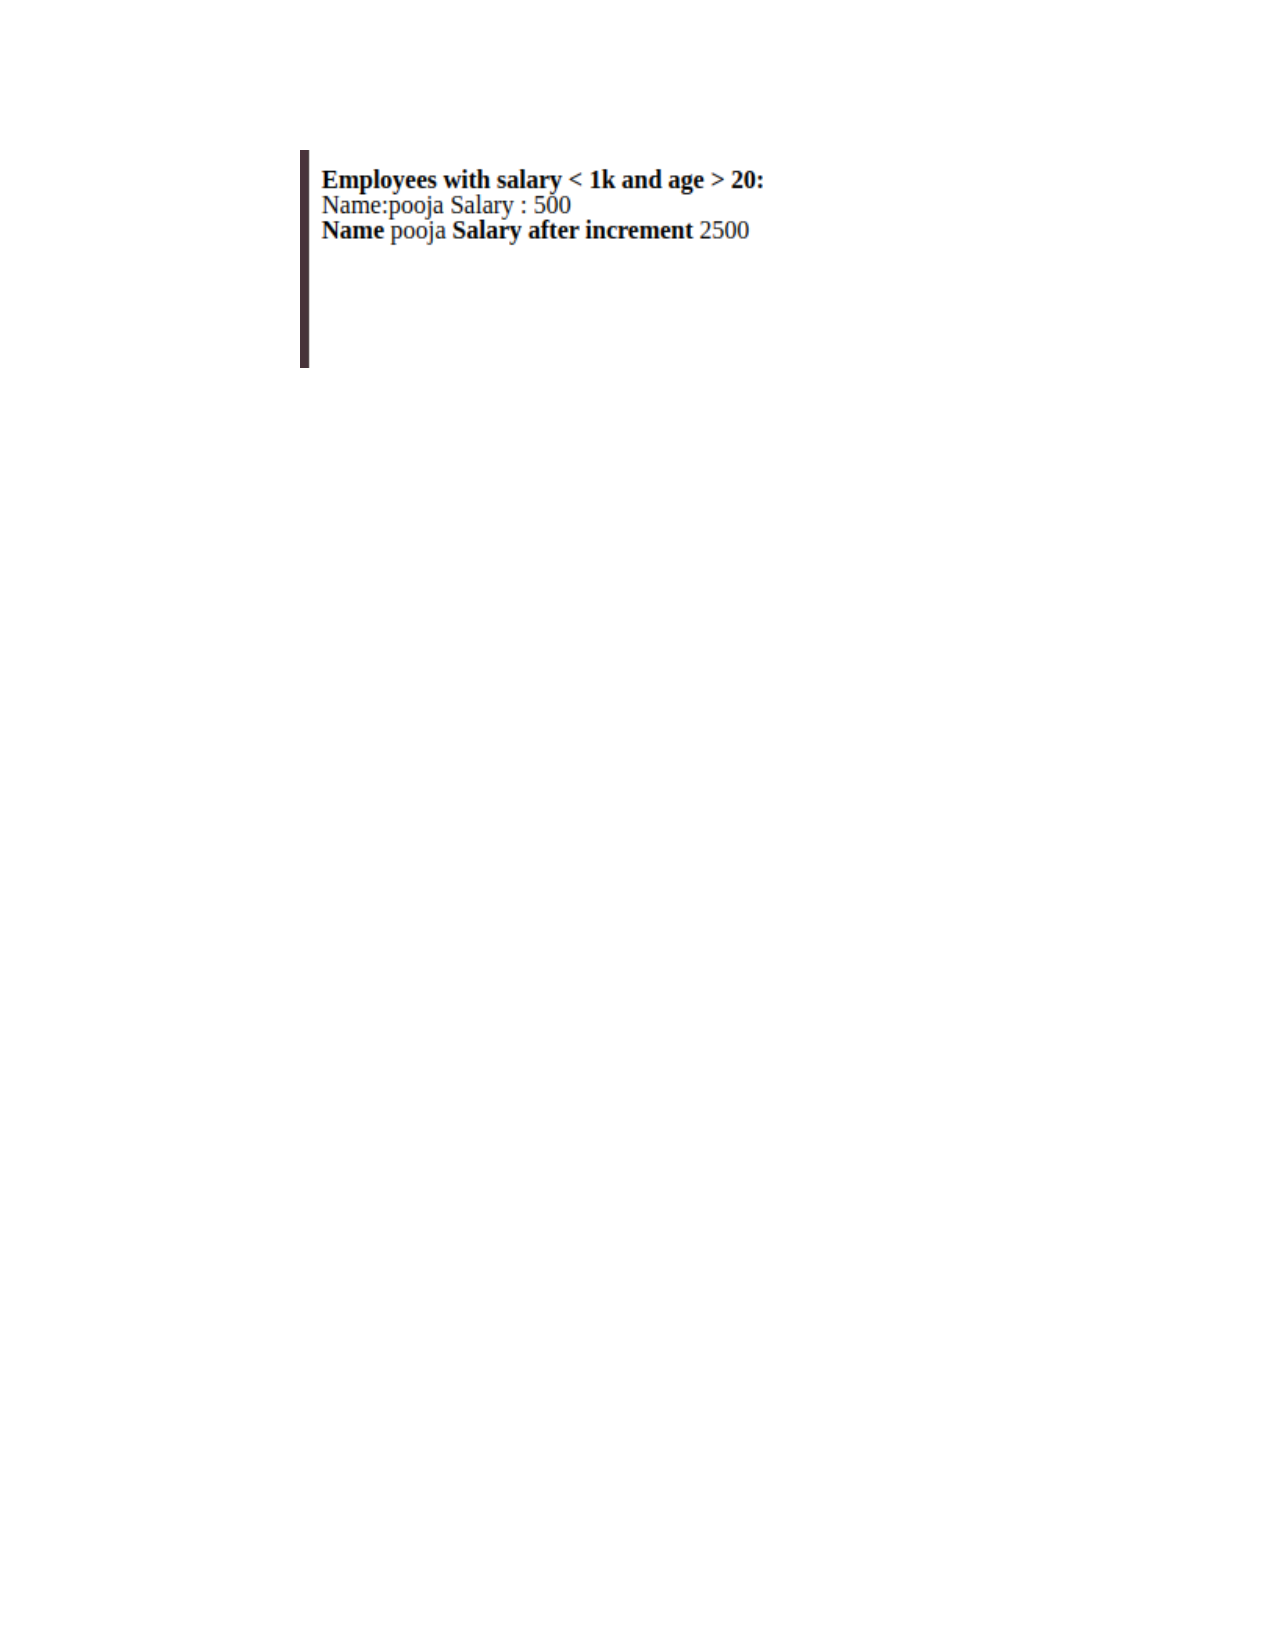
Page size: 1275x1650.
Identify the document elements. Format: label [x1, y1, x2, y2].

picture [300, 150, 935, 368]
